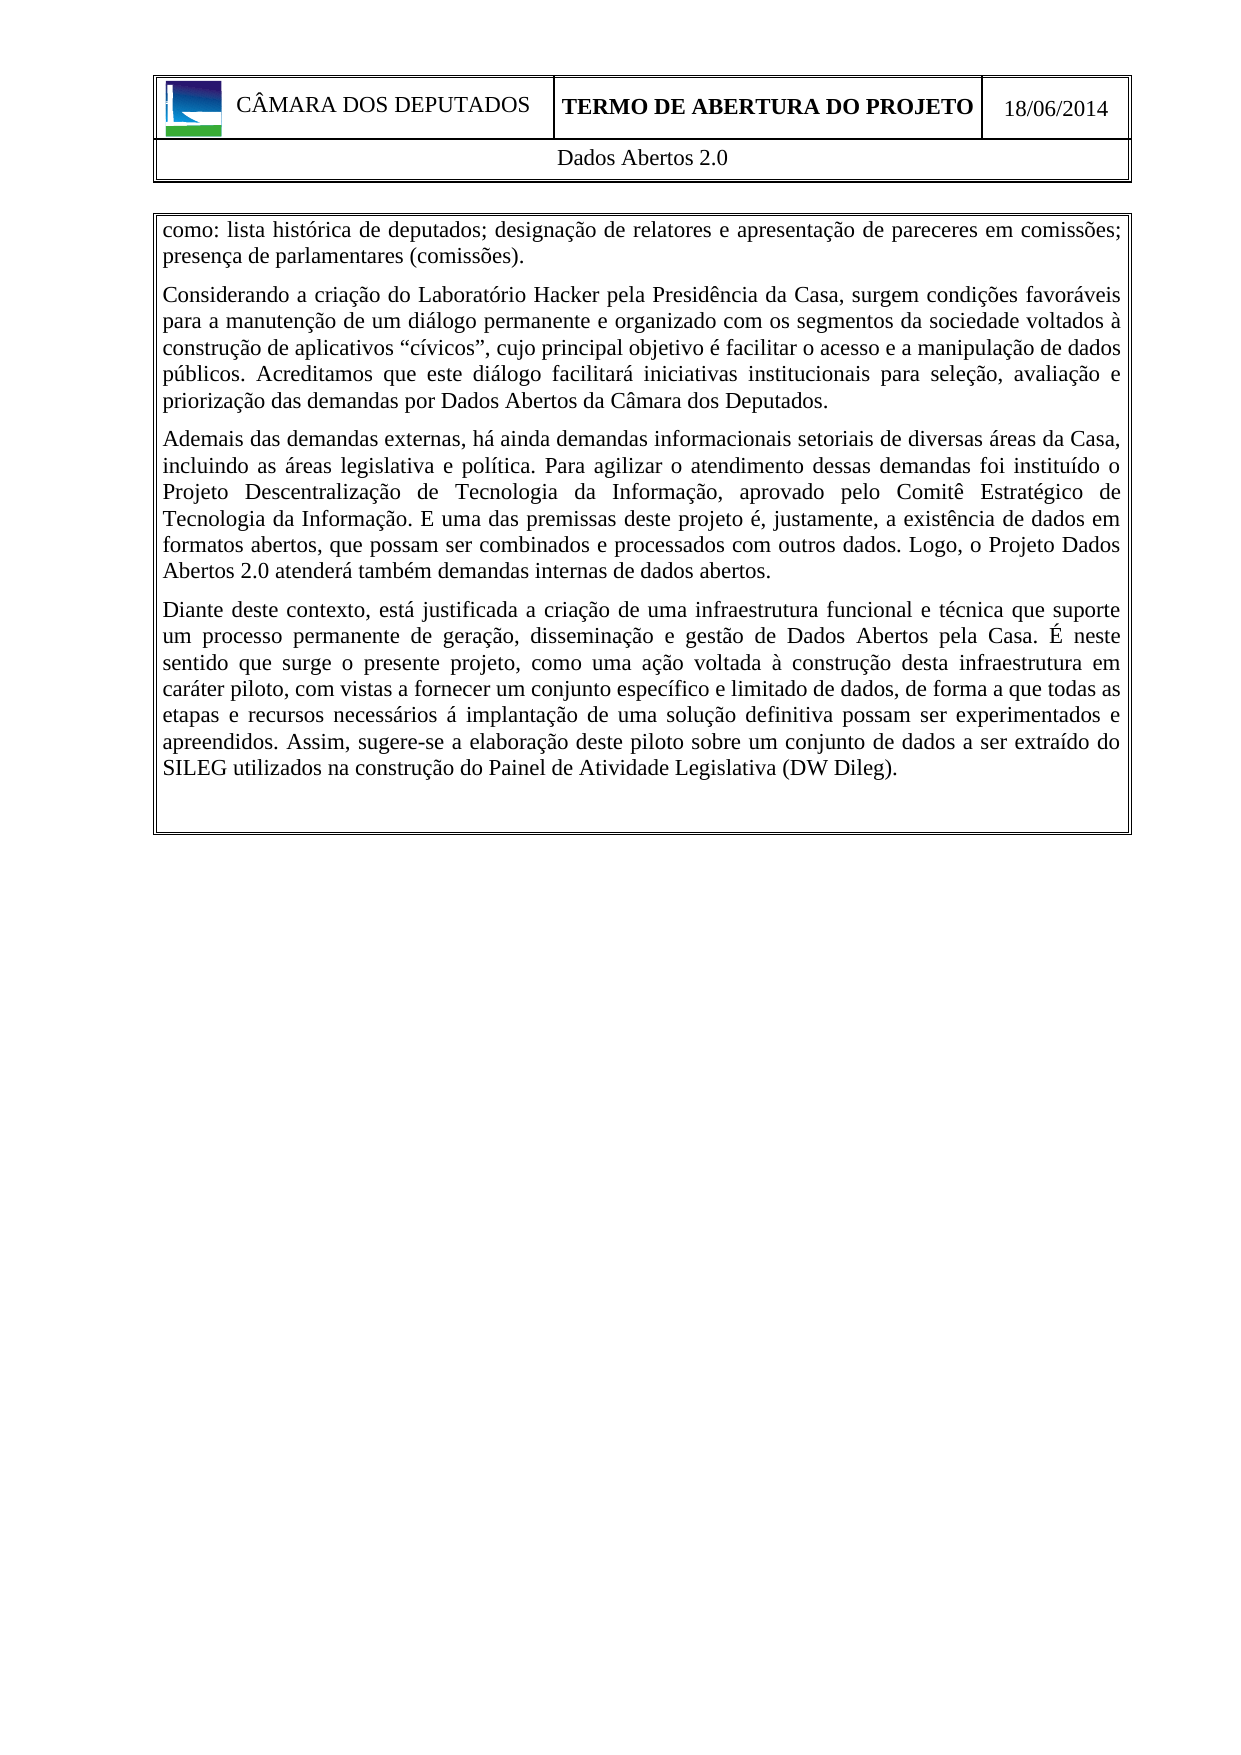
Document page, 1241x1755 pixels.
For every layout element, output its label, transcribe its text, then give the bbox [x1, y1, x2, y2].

table_header como: lista histórica de deputados; designação de relatores e apresentação de pareceres em comissões; presença de parlamentares (comissões). Considerando a criação do Laboratório Hacker pela Presidência da Casa, surgem condições favoráveis para a manutenção de um diálogo permanente e organizado com os segmentos da sociedade voltados à construção de aplicativos “cívicos”, cujo principal objetivo é facilitar o acesso e a manipulação de dados públicos. Acreditamos que este diálogo facilitará iniciativas institucionais para seleção, avaliação e priorização das demandas por Dados Abertos da Câmara dos Deputados. Ademais das demandas externas, há ainda demandas informacionais setoriais de diversas áreas da Casa, incluindo as áreas legislativa e política. Para agilizar o atendimento dessas demandas foi instituído o Projeto Descentralização de Tecnologia da Informação, aprovado pelo Comitê Estratégico de Tecnologia da Informação. E uma das premissas deste projeto é, justamente, a existência de dados em formatos abertos, que possam ser combinados e processados com outros dados. Logo, o Projeto Dados Abertos 2.0 atenderá também demandas internas de dados abertos. Diante deste contexto, está justificada a criação de uma infraestrutura funcional e técnica que suporte um processo permanente de geração, disseminação e gestão de Dados Abertos pela Casa. É neste sentido que surge o presente projeto, como uma ação voltada à construção desta infraestrutura em caráter piloto, com vistas a fornecer um conjunto específico e limitado de dados, de forma a que todas as etapas e recursos necessários á implantação de uma solução definitiva possam ser experimentados e apreendidos. Assim, sugere-se a elaboração deste piloto sobre um conjunto de dados a ser extraído do SILEG utilizados na construção do Painel de Atividade Legislativa (DW Dileg). [157, 216, 1128, 793]
table_cell [157, 793, 1128, 832]
